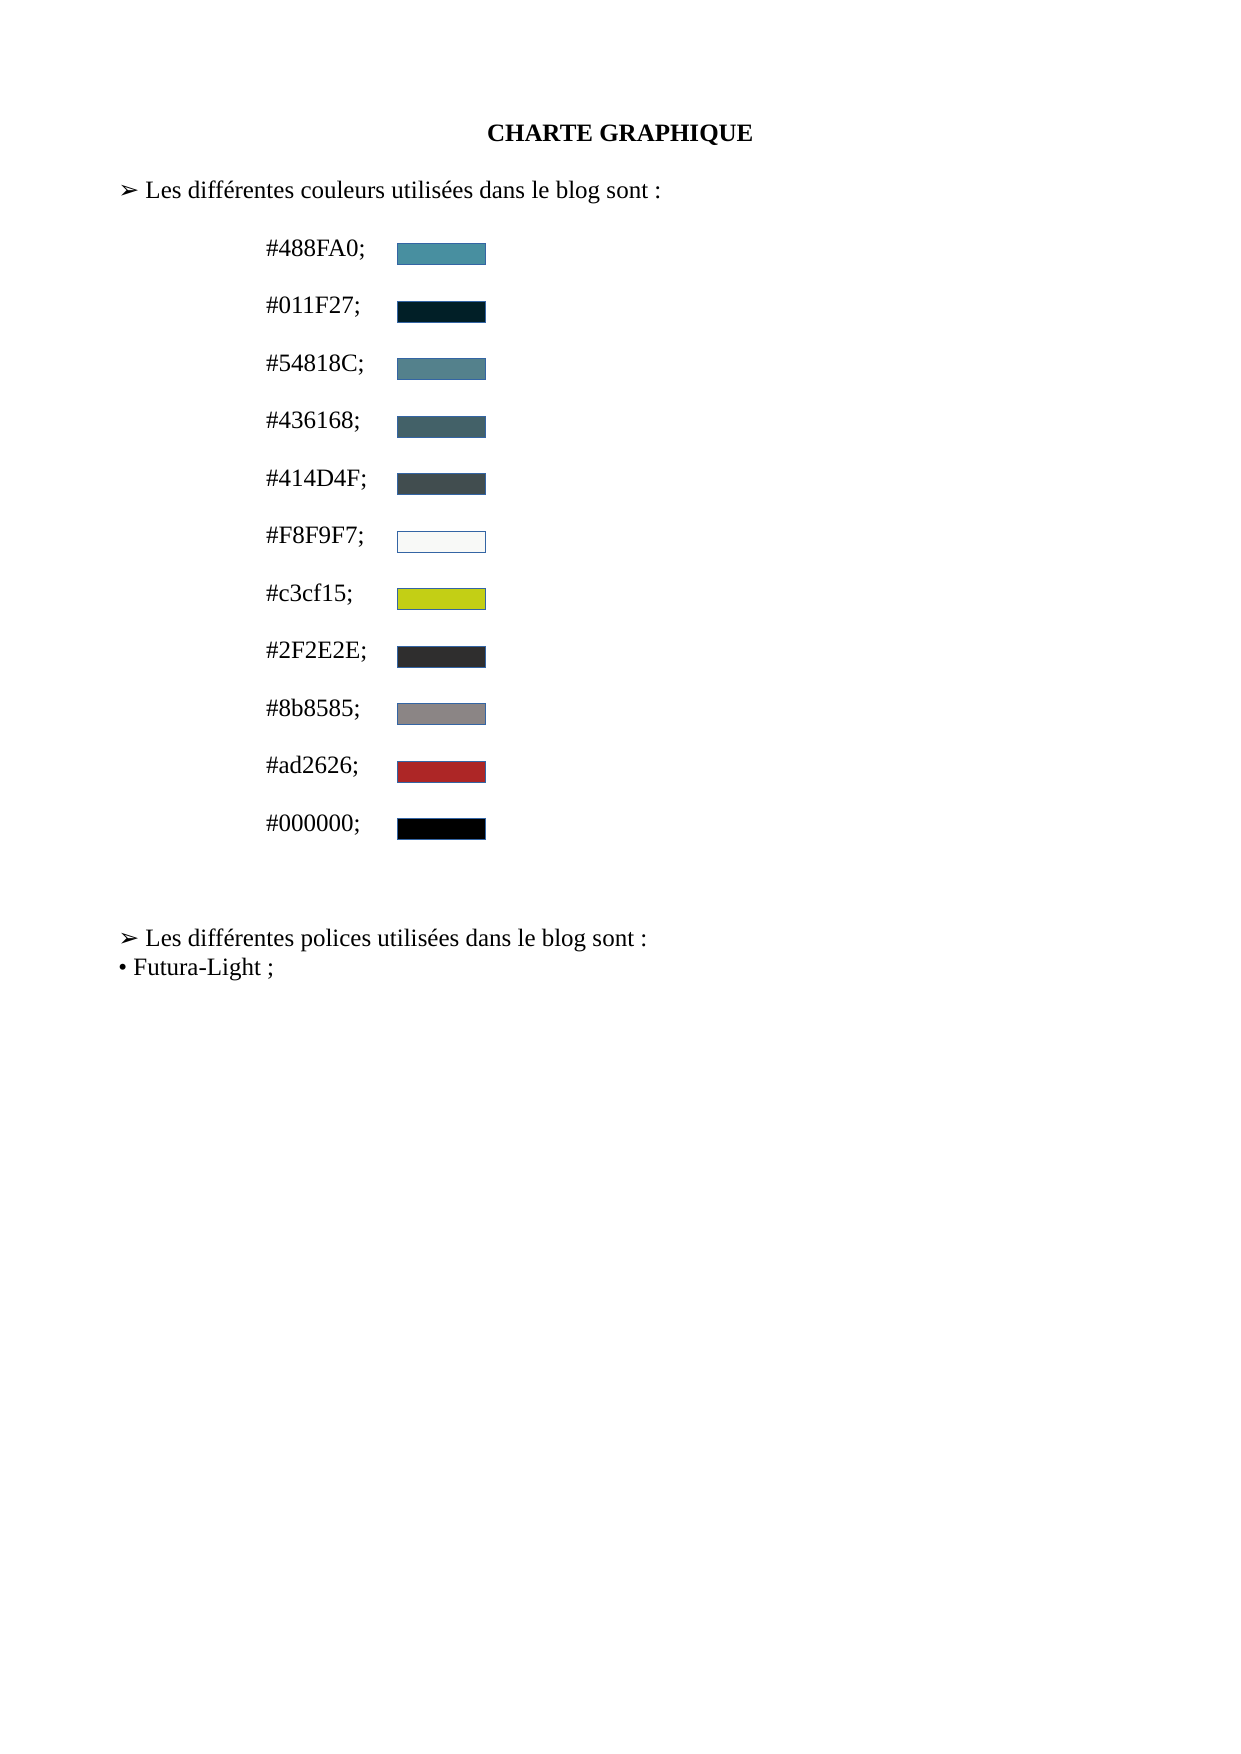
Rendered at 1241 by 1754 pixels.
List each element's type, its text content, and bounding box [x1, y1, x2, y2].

text #000000; [118, 808, 1122, 837]
text #2F2E2E; [118, 636, 1122, 664]
text #c3cf15; [118, 578, 1122, 607]
text #011F27; [118, 291, 1122, 319]
text ➢ Les différentes polices utilisées dans le blog sont : [118, 923, 1122, 952]
text CHARTE GRAPHIQUE [118, 118, 1122, 147]
text • Futura-Light ; [118, 952, 1122, 981]
text #488FA0; [118, 233, 1122, 262]
text #ad2626; [118, 751, 1122, 779]
text #436168; [118, 406, 1122, 434]
text ➢ Les différentes couleurs utilisées dans le blog sont : [118, 176, 1122, 204]
text #F8F9F7; [118, 521, 1122, 549]
text #414D4F; [118, 463, 1122, 492]
text #54818C; [118, 348, 1122, 377]
text #8b8585; [118, 693, 1122, 722]
